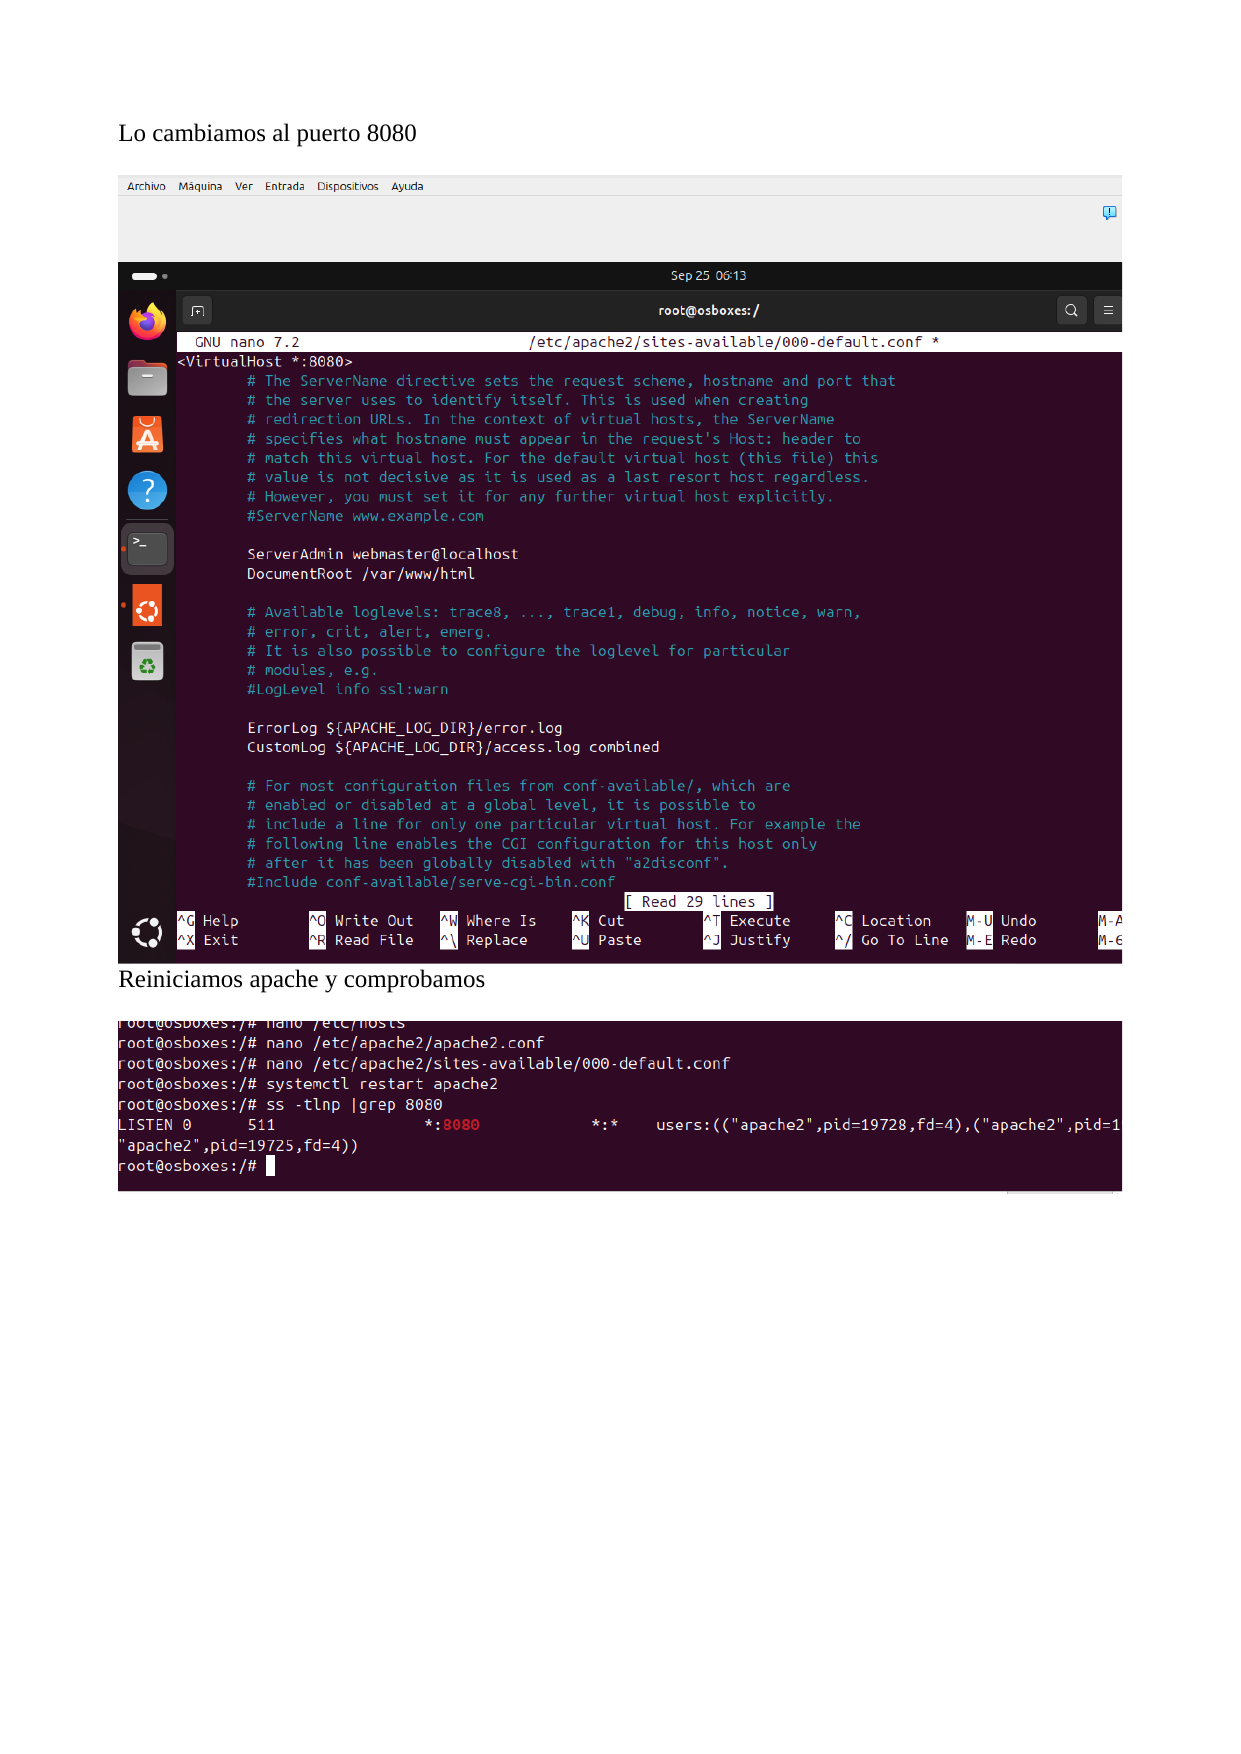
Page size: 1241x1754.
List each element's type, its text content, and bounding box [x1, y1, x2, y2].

text Lo cambiamos al puerto 8080 [118, 118, 1122, 147]
text Reiniciamos apache y comprobamos [118, 964, 1122, 993]
picture [118, 1021, 1123, 1194]
picture [118, 175, 1123, 964]
